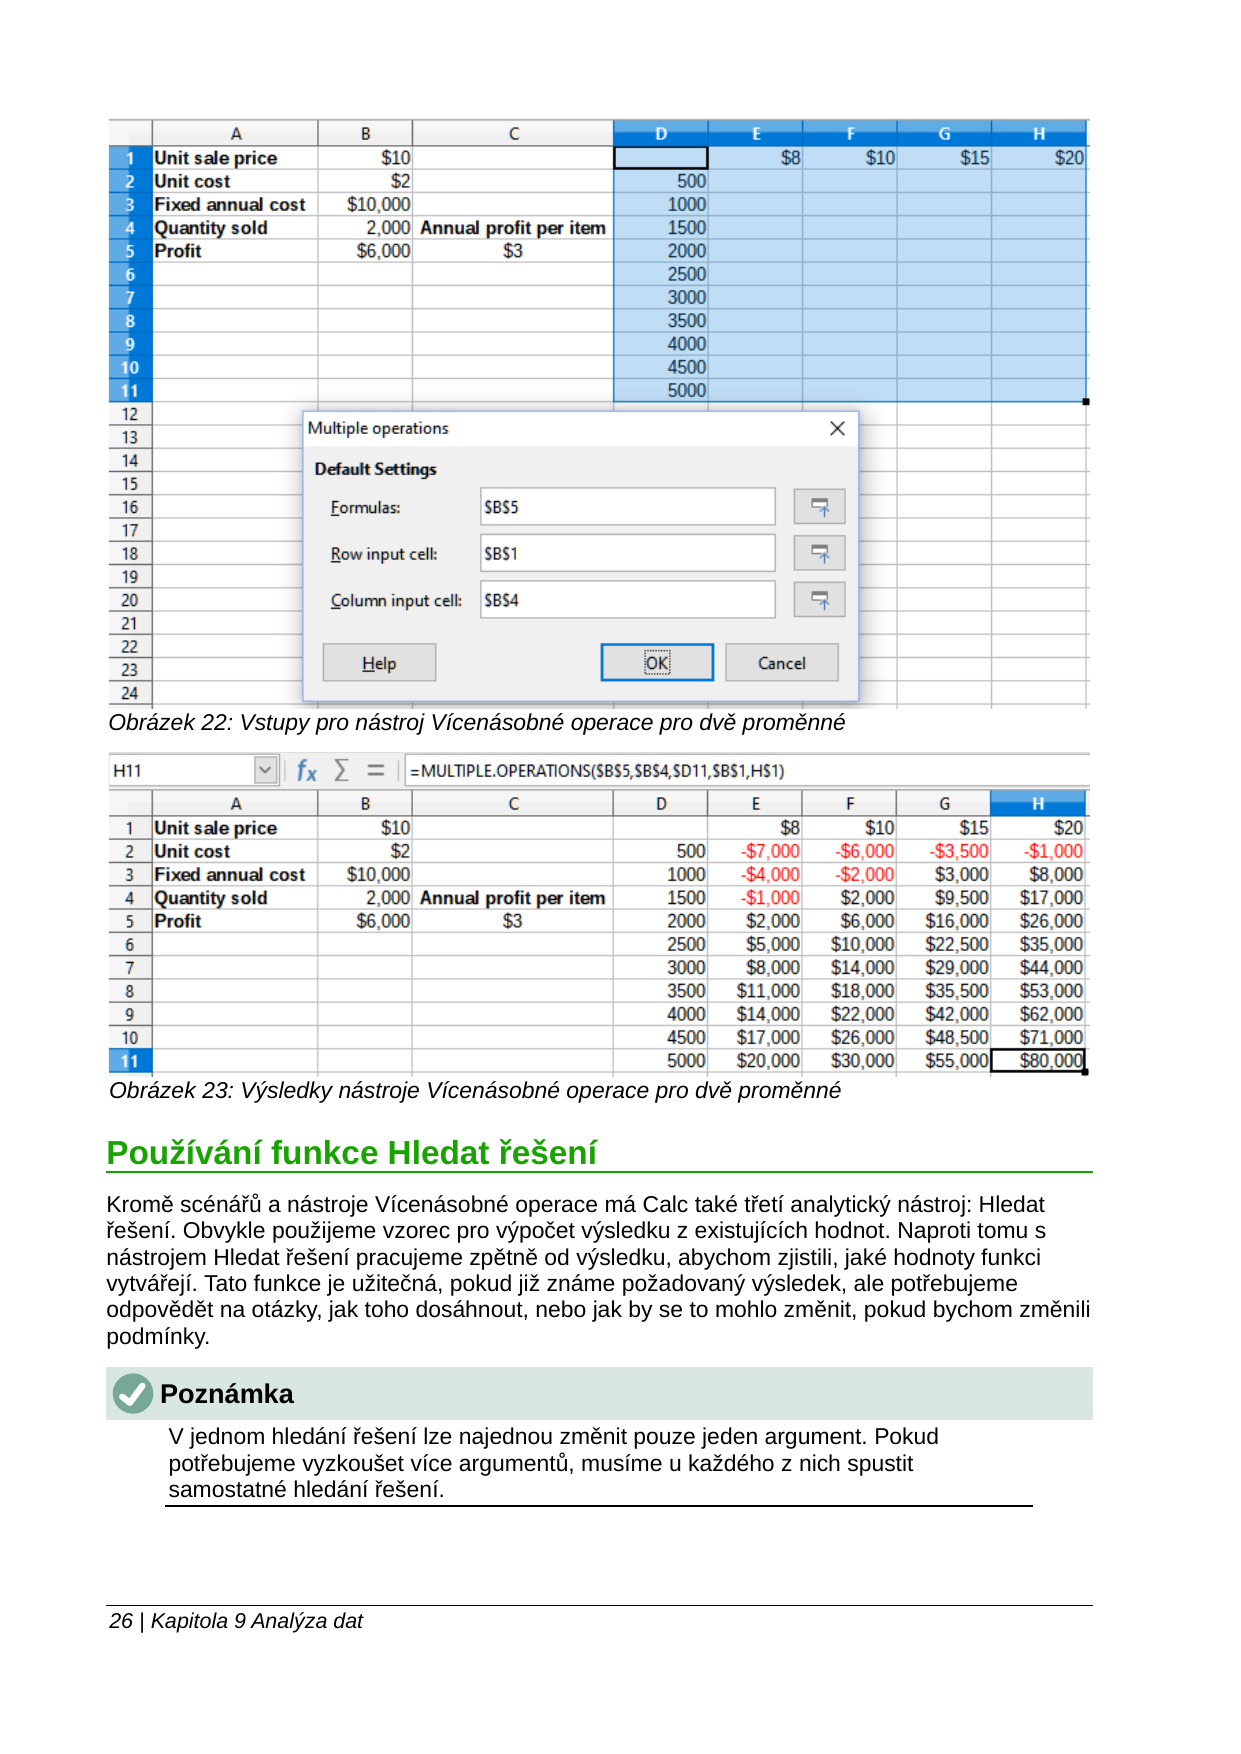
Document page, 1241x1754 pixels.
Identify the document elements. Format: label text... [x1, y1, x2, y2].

text V jednom hledání řešení lze najednou změnit pouze jeden argument. Pokud potřebujeme vyzkoušet více argumentů, musíme u každého z nich spustit samostatné hledání řešení. [165, 1420, 1033, 1505]
subtitle Poznámka [106, 1367, 1093, 1420]
text Obrázek 22: Vstupy pro nástroj Vícenásobné operace pro dvě proměnné [108, 709, 1091, 735]
text Obrázek 23: Výsledky nástroje Vícenásobné operace pro dvě proměnné [109, 1077, 1090, 1103]
picture [108, 118, 1091, 709]
picture [108, 752, 1090, 1077]
subtitle Používání funkce Hledat řešení [106, 1133, 1093, 1171]
text Kromě scénářů a nástroje Vícenásobné operace má Calc také třetí analytický nástroj: Hledat řešení. Obvykle použijeme vzorec pro výpočet výsledku z existujících hodnot. Naproti tomu s nástrojem Hledat řešení pracujeme zpětně od výsledku, abychom zjistili, jaké hodnoty funkci vytvářejí. Tato funkce je užitečná, pokud již známe požadovaný výsledek, ale potřebujeme odpovědět na otázky, jak toho dosáhnout, nebo jak by se to mohlo změnit, pokud bychom změnili podmínky. [106, 1191, 1093, 1349]
